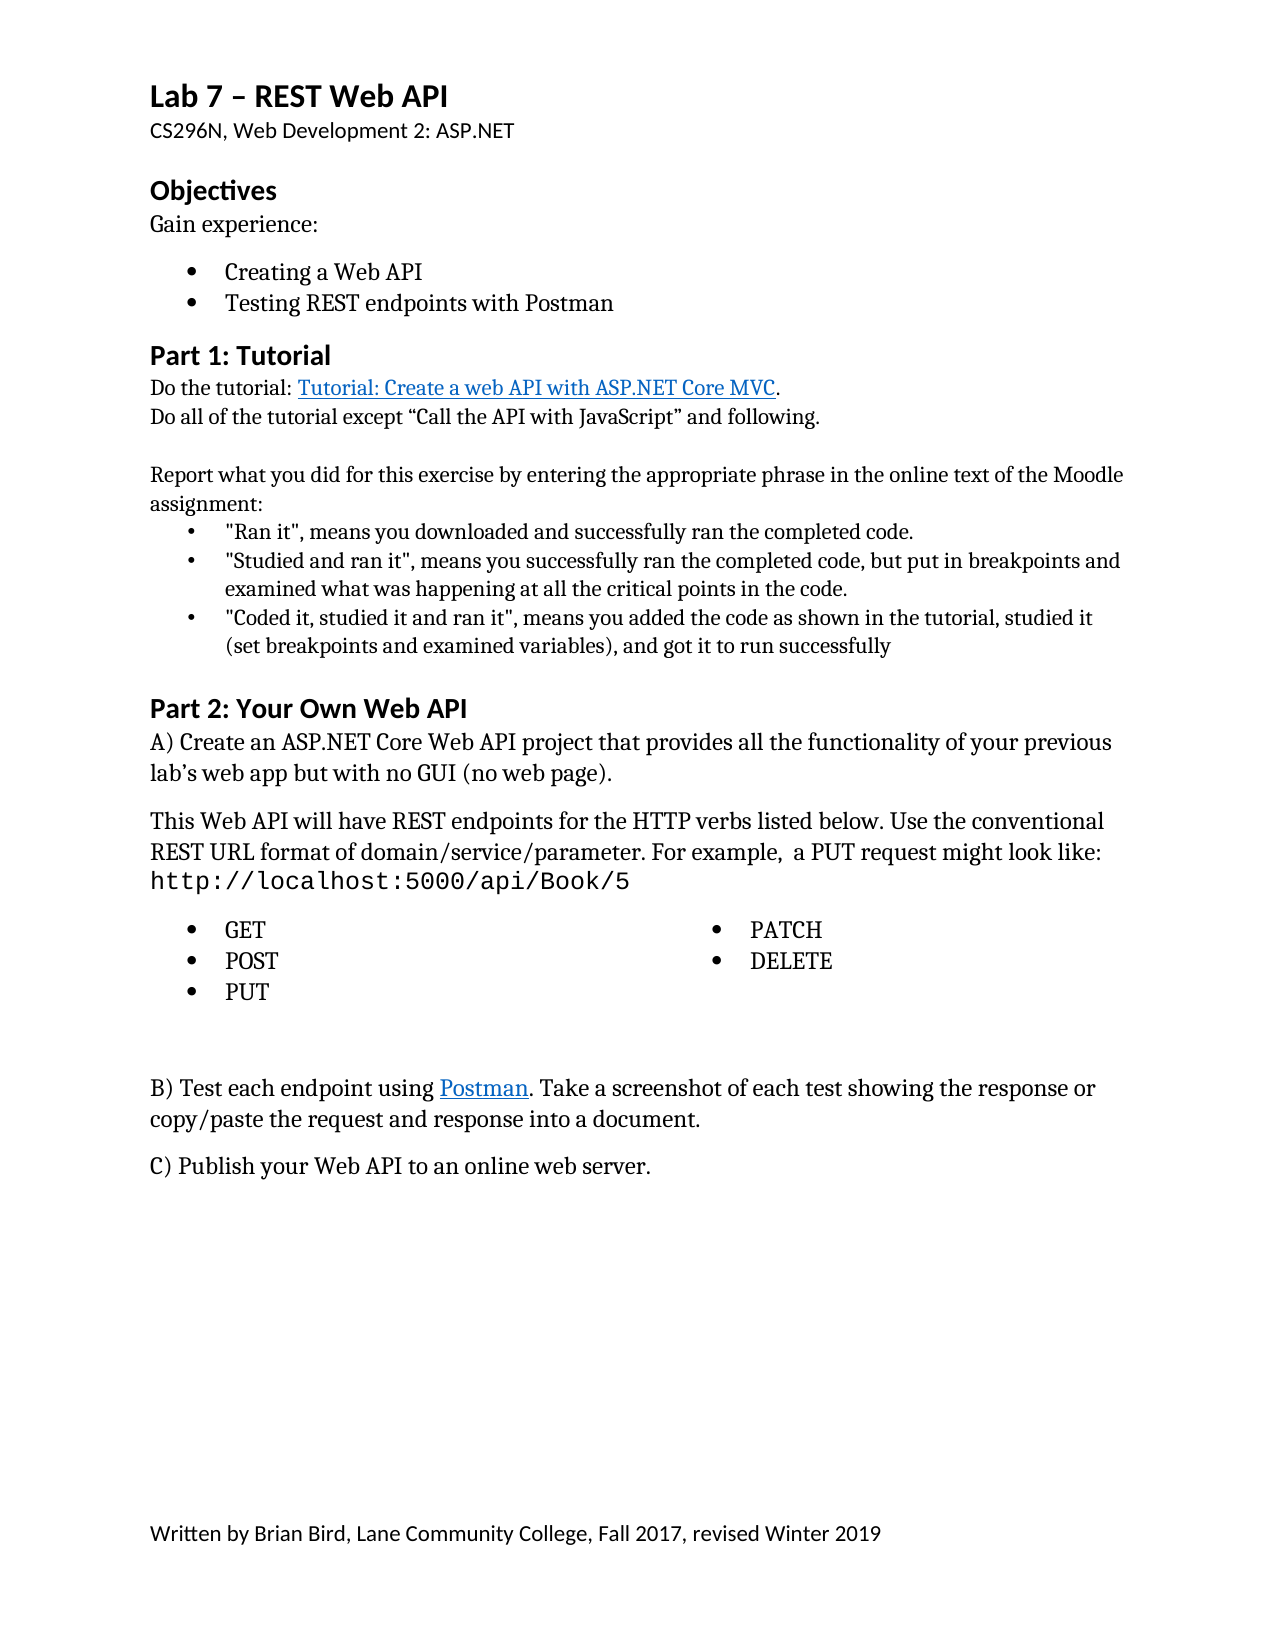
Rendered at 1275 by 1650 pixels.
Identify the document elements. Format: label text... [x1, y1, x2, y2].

list POST [187, 947, 600, 976]
text Gain experience: [150, 210, 1125, 239]
list PUT [187, 978, 600, 1007]
list PATCH [712, 916, 1125, 945]
list Testing REST endpoints with Postman [187, 289, 1125, 318]
text This Web API will have REST endpoints for the HTTP verbs listed below. Use the conventional REST URL format of domain/service/parameter. For example, a PUT request might look like: http://localhost:5000/api/Book/5 [150, 807, 1125, 897]
text Part 2: Your Own Web API [150, 690, 1125, 725]
text Report what you did for this exercise by entering the appropriate phrase in the online text of the Moodle assignment: [150, 462, 1125, 517]
list "Coded it, studied it and ran it", means you added the code as shown in the tutorial, studied it (set breakpoints and examined variables), and got it to run successfully [187, 604, 1125, 659]
list "Ran it", means you downloaded and successfully ran the completed code. [187, 519, 1125, 545]
text Objectives [150, 172, 1125, 207]
text C) Publish your Web API to an online web server. [150, 1152, 1125, 1181]
list GET [187, 916, 600, 945]
text Do the tutorial: Tutorial: Create a web API with ASP.NET Core MVC. [150, 375, 1125, 401]
text Do all of the tutorial except “Call the API with JavaScript” and following. [150, 403, 1125, 430]
list "Studied and ran it", means you successfully ran the completed code, but put in breakpoints and examined what was happening at all the critical points in the code. [187, 547, 1125, 602]
text Part 1: Tutorial [150, 337, 1125, 372]
text B) Test each endpoint using Postman. Take a screenshot of each test showing the response or copy/paste the request and response into a document. [150, 1073, 1125, 1133]
list DELETE [712, 947, 1125, 976]
list Creating a Web API [187, 258, 1125, 287]
text A) Create an ASP.NET Core Web API project that provides all the functionality of your previous lab’s web app but with no GUI (no web page). [150, 728, 1125, 788]
